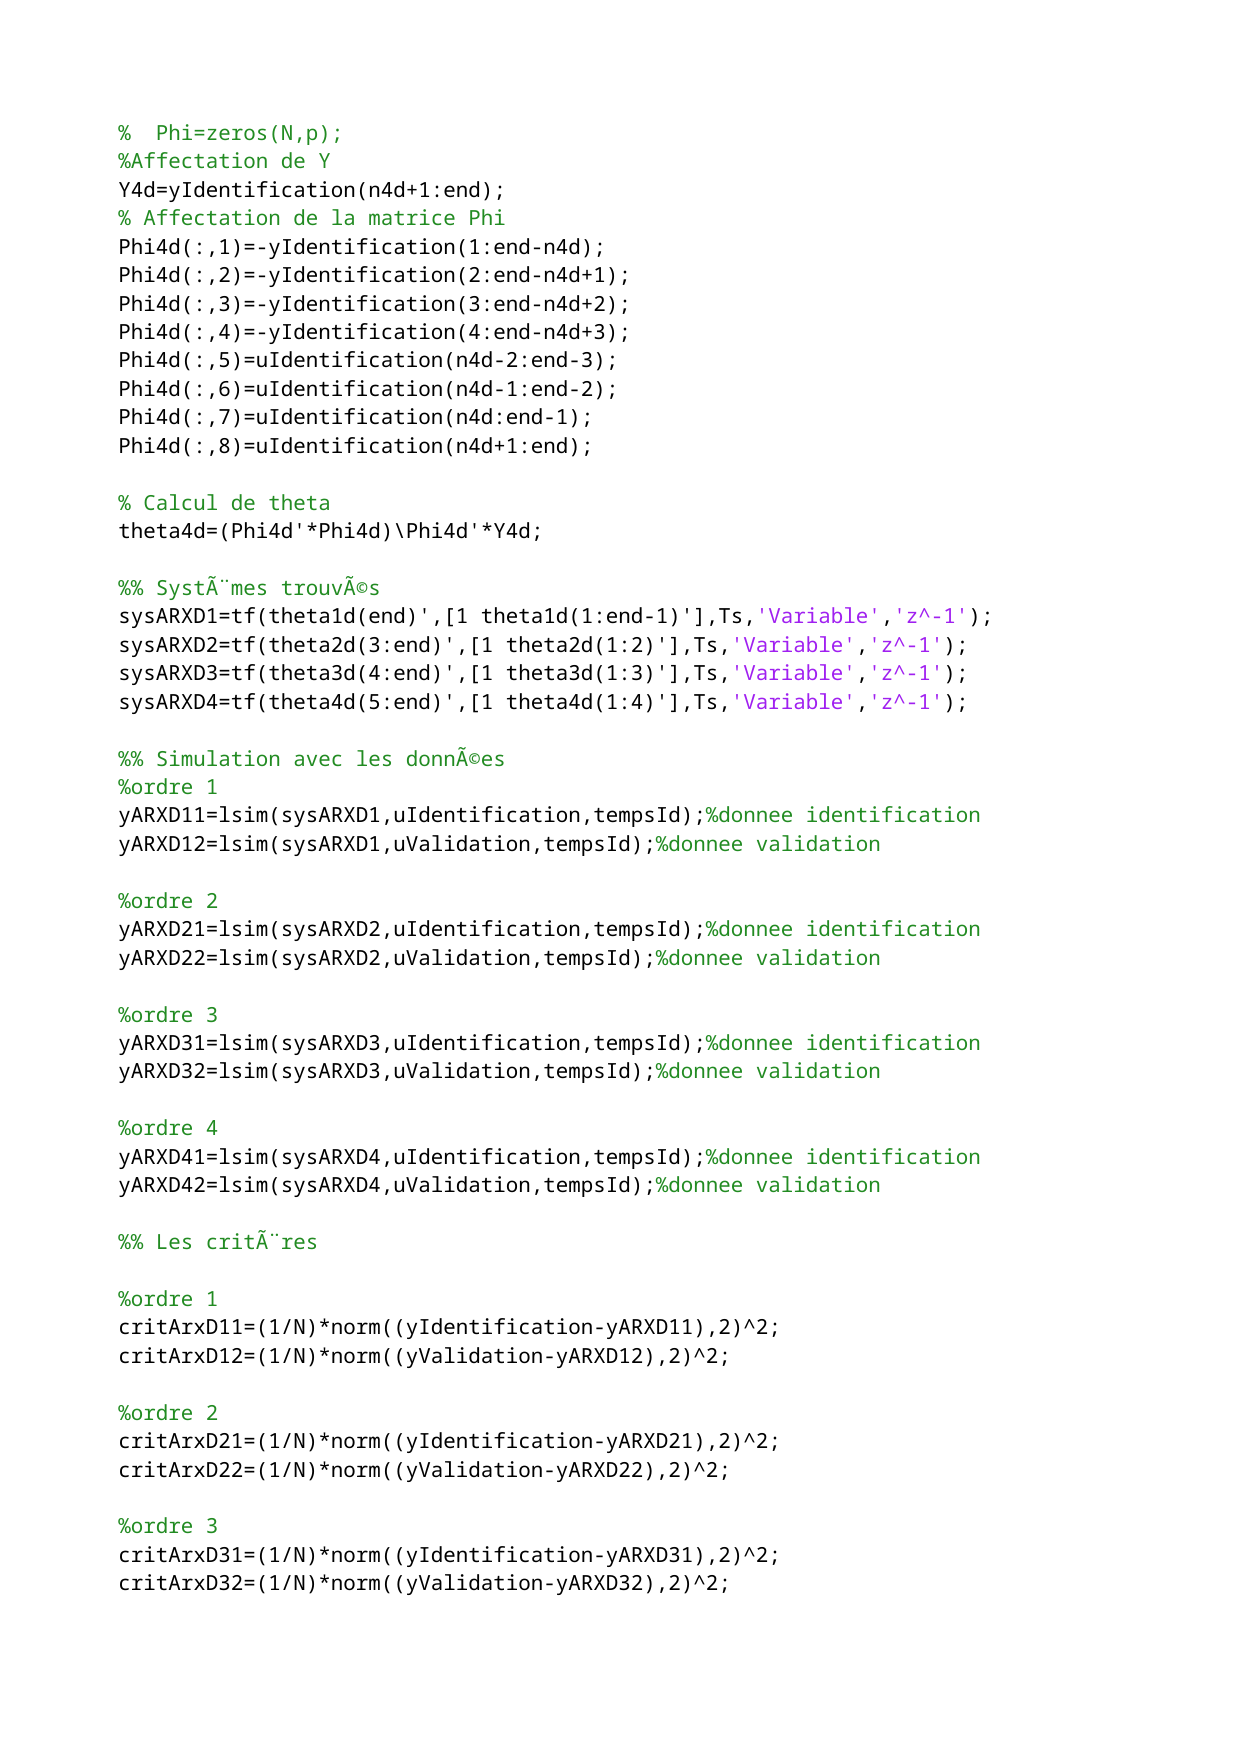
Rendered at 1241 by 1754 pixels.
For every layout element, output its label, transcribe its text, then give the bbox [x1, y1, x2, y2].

text yARXD21=lsim(sysARXD2,uIdentification,tempsId);%donnee identification [118, 914, 1122, 943]
text %ordre 2 [118, 1398, 1122, 1426]
text Phi4d(:,4)=-yIdentification(4:end-n4d+3); [118, 317, 1122, 346]
text %% SystÃ¨mes trouvÃ©s [118, 573, 1122, 602]
text sysARXD4=tf(theta4d(5:end)',[1 theta4d(1:4)'],Ts,'Variable','z^-1'); [118, 687, 1122, 715]
text Phi4d(:,1)=-yIdentification(1:end-n4d); [118, 232, 1122, 260]
text %ordre 1 [118, 1284, 1122, 1312]
text critArxD32=(1/N)*norm((yValidation-yARXD32),2)^2; [118, 1568, 1122, 1597]
text % Calcul de theta [118, 488, 1122, 516]
text %Affectation de Y [118, 147, 1122, 175]
text Phi4d(:,6)=uIdentification(n4d-1:end-2); [118, 374, 1122, 402]
text % Affectation de la matrice Phi [118, 203, 1122, 232]
text %ordre 2 [118, 886, 1122, 914]
text yARXD12=lsim(sysARXD1,uValidation,tempsId);%donnee validation [118, 829, 1122, 857]
text %% Les critÃ¨res [118, 1227, 1122, 1256]
text yARXD11=lsim(sysARXD1,uIdentification,tempsId);%donnee identification [118, 801, 1122, 829]
text %ordre 1 [118, 772, 1122, 801]
text yARXD42=lsim(sysARXD4,uValidation,tempsId);%donnee validation [118, 1170, 1122, 1199]
text Phi4d(:,2)=-yIdentification(2:end-n4d+1); [118, 260, 1122, 289]
text %ordre 3 [118, 1000, 1122, 1028]
text % Phi=zeros(N,p); [118, 118, 1122, 147]
text sysARXD2=tf(theta2d(3:end)',[1 theta2d(1:2)'],Ts,'Variable','z^-1'); [118, 630, 1122, 658]
text %% Simulation avec les donnÃ©es [118, 744, 1122, 772]
text critArxD11=(1/N)*norm((yIdentification-yARXD11),2)^2; [118, 1312, 1122, 1341]
text Phi4d(:,8)=uIdentification(n4d+1:end); [118, 431, 1122, 459]
text critArxD21=(1/N)*norm((yIdentification-yARXD21),2)^2; [118, 1426, 1122, 1455]
text %ordre 3 [118, 1512, 1122, 1540]
text yARXD22=lsim(sysARXD2,uValidation,tempsId);%donnee validation [118, 943, 1122, 971]
text %ordre 4 [118, 1113, 1122, 1142]
text critArxD22=(1/N)*norm((yValidation-yARXD22),2)^2; [118, 1455, 1122, 1483]
text critArxD31=(1/N)*norm((yIdentification-yARXD31),2)^2; [118, 1540, 1122, 1568]
text Phi4d(:,5)=uIdentification(n4d-2:end-3); [118, 346, 1122, 374]
text sysARXD1=tf(theta1d(end)',[1 theta1d(1:end-1)'],Ts,'Variable','z^-1'); [118, 602, 1122, 630]
text yARXD32=lsim(sysARXD3,uValidation,tempsId);%donnee validation [118, 1057, 1122, 1085]
text sysARXD3=tf(theta3d(4:end)',[1 theta3d(1:3)'],Ts,'Variable','z^-1'); [118, 658, 1122, 687]
text critArxD12=(1/N)*norm((yValidation-yARXD12),2)^2; [118, 1341, 1122, 1369]
text yARXD31=lsim(sysARXD3,uIdentification,tempsId);%donnee identification [118, 1028, 1122, 1057]
text Phi4d(:,7)=uIdentification(n4d:end-1); [118, 402, 1122, 431]
text theta4d=(Phi4d'*Phi4d)\Phi4d'*Y4d; [118, 516, 1122, 545]
text yARXD41=lsim(sysARXD4,uIdentification,tempsId);%donnee identification [118, 1142, 1122, 1170]
text Phi4d(:,3)=-yIdentification(3:end-n4d+2); [118, 289, 1122, 317]
text Y4d=yIdentification(n4d+1:end); [118, 175, 1122, 203]
